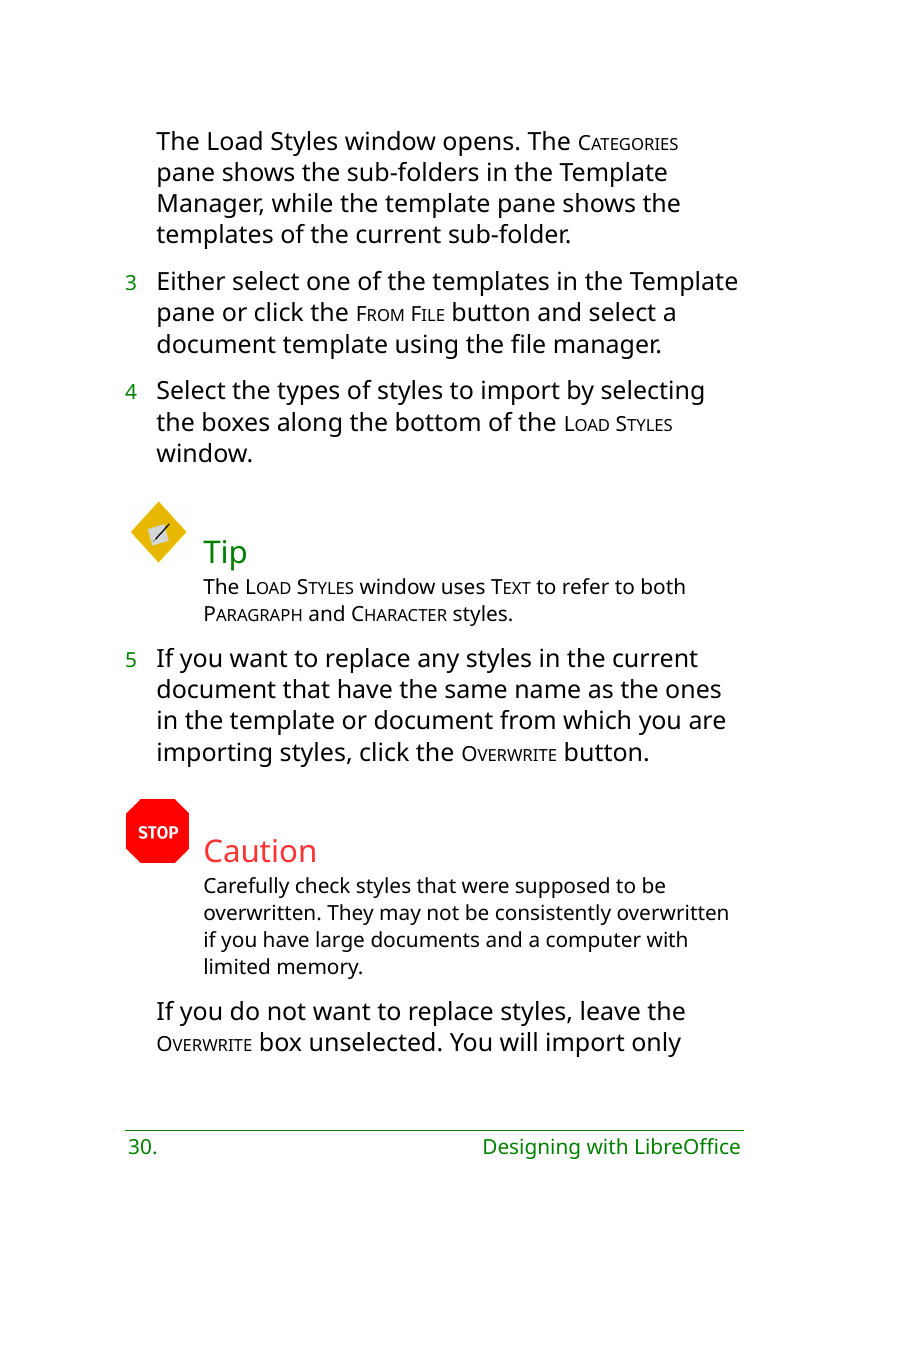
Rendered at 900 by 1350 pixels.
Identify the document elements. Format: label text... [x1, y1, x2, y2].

list Tip [125, 500, 744, 573]
list Caution [125, 799, 744, 871]
list The Load Styles window opens. The Categories pane shows the sub-folders in the Template Manager, while the template pane shows the templates of the current sub-folder. [125, 125, 744, 250]
text The Load Styles window uses Text to refer to both Paragraph and Character styles. [203, 573, 744, 627]
text If you do not want to replace styles, leave the Overwrite box unselected. You will import only [156, 995, 744, 1058]
list If you want to replace any styles in the current document that have the same name as the ones in the template or document from which you are importing styles, click the Overwrite button. [125, 642, 744, 767]
list Either select one of the templates in the Template pane or click the From File button and select a document template using the file manager. [125, 266, 744, 359]
list Select the types of styles to import by selecting the boxes along the bottom of the Load Styles window. [125, 375, 744, 469]
picture [126, 799, 189, 863]
text Carefully check styles that were supposed to be overwritten. They may not be consistently overwritten if you have large documents and a computer with limited memory. [203, 871, 744, 980]
picture [126, 500, 189, 564]
